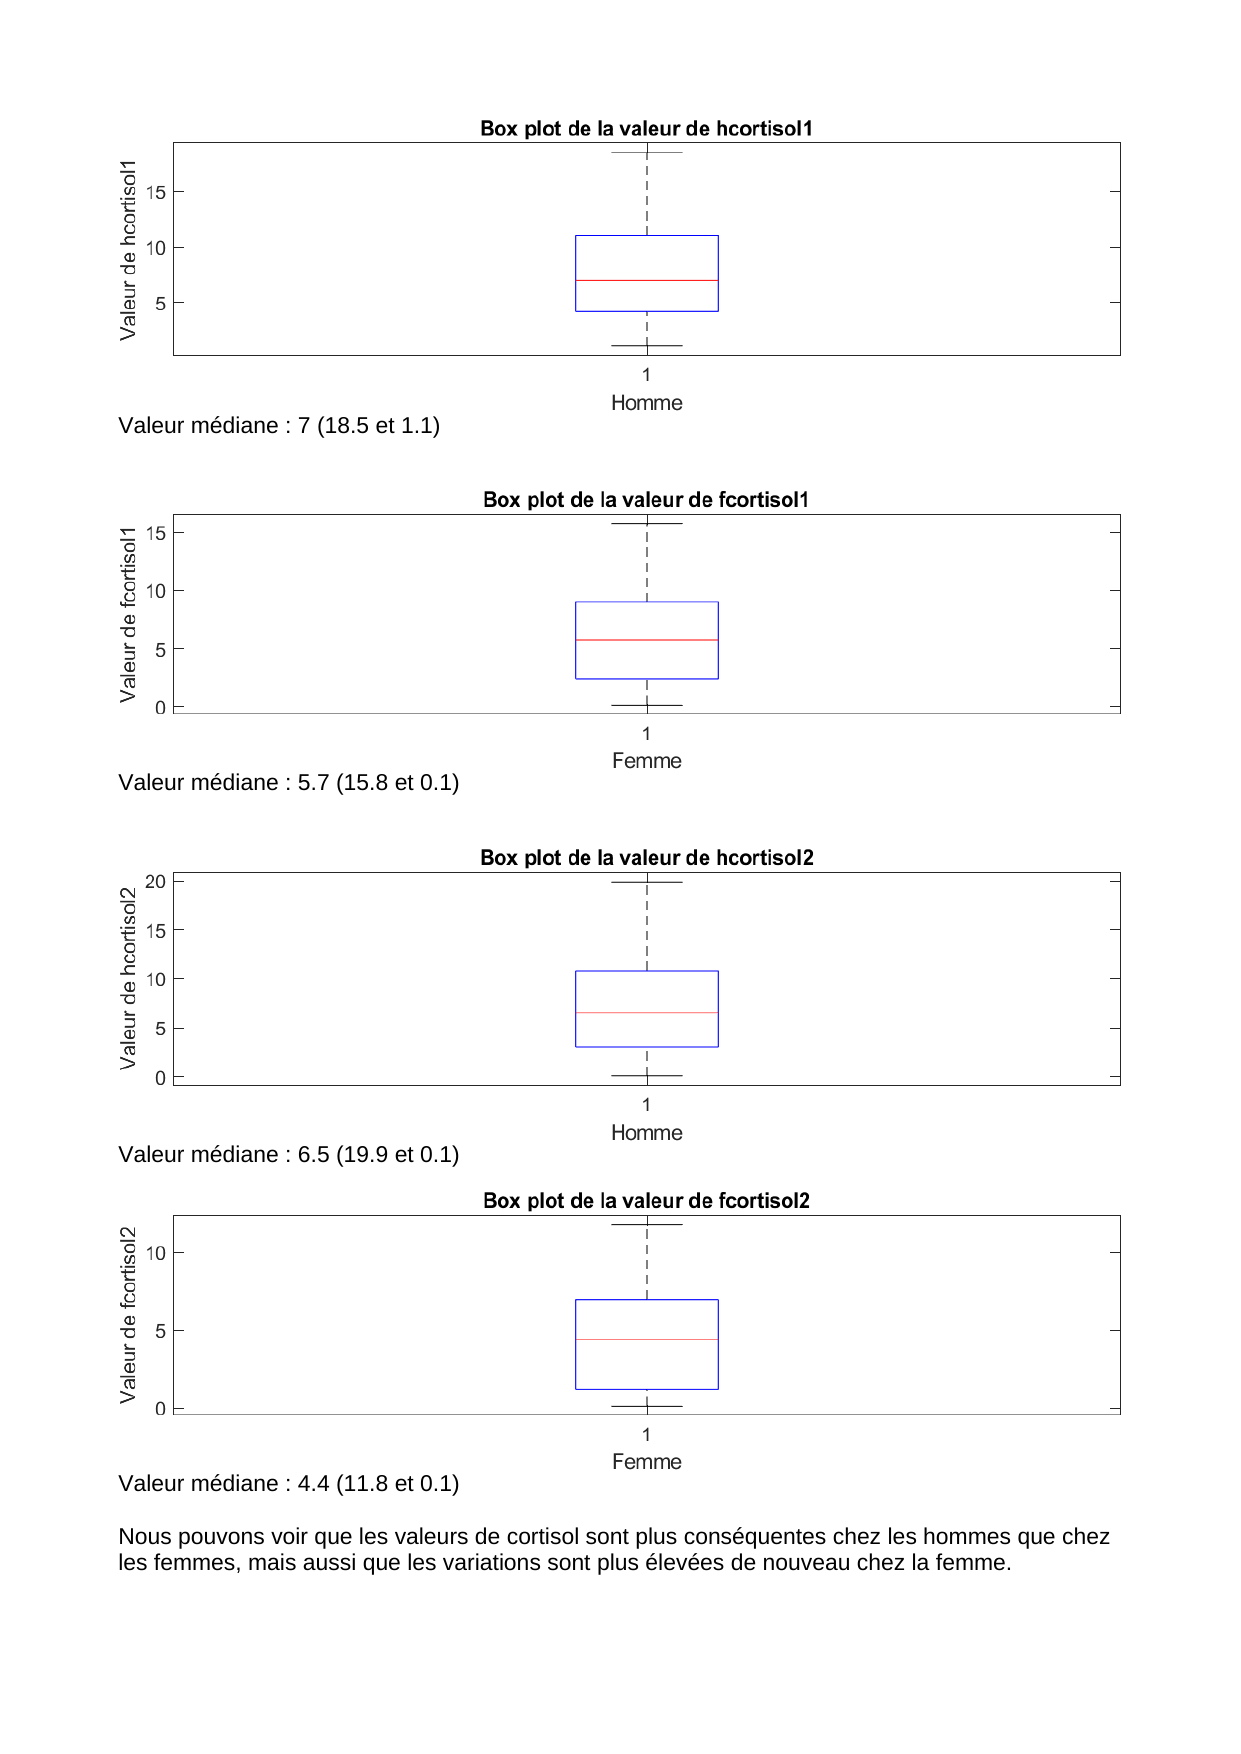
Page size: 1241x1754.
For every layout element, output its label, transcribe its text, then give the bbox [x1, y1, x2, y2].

text Valeur médiane : 5.7 (15.8 et 0.1) [118, 770, 1122, 796]
text Valeur médiane : 4.4 (11.8 et 0.1) [118, 1471, 1122, 1496]
text Valeur médiane : 7 (18.5 et 1.1) [118, 412, 1122, 438]
text Valeur médiane : 6.5 (19.9 et 0.1) [118, 1142, 1122, 1167]
text Nous pouvons voir que les valeurs de cortisol sont plus conséquentes chez les hommes que chez les femmes, mais aussi que les variations sont plus élevées de nouveau chez la femme. [118, 1523, 1122, 1576]
